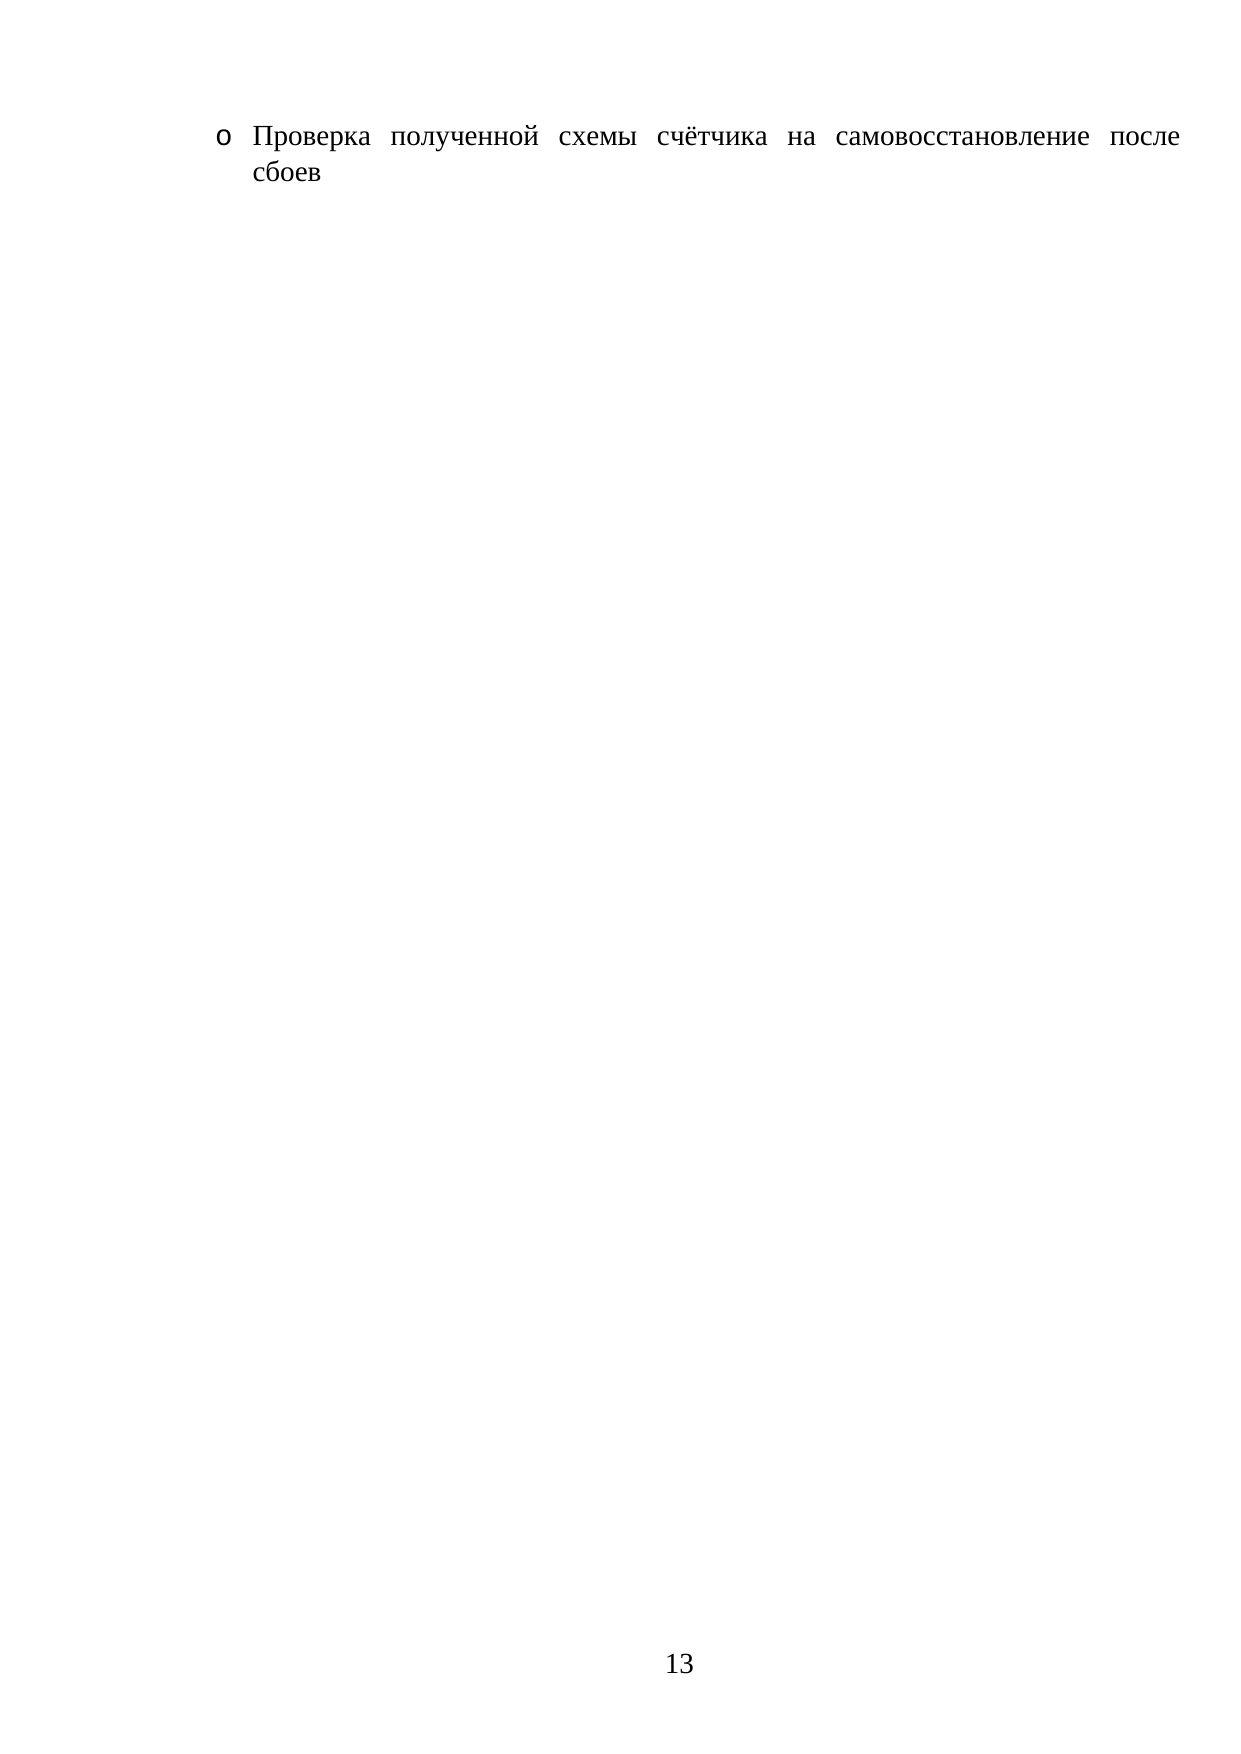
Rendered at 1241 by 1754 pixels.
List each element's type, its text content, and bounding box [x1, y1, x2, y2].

list Проверка полученной схемы счётчика на самовосстановление после сбоев [215, 118, 1181, 188]
